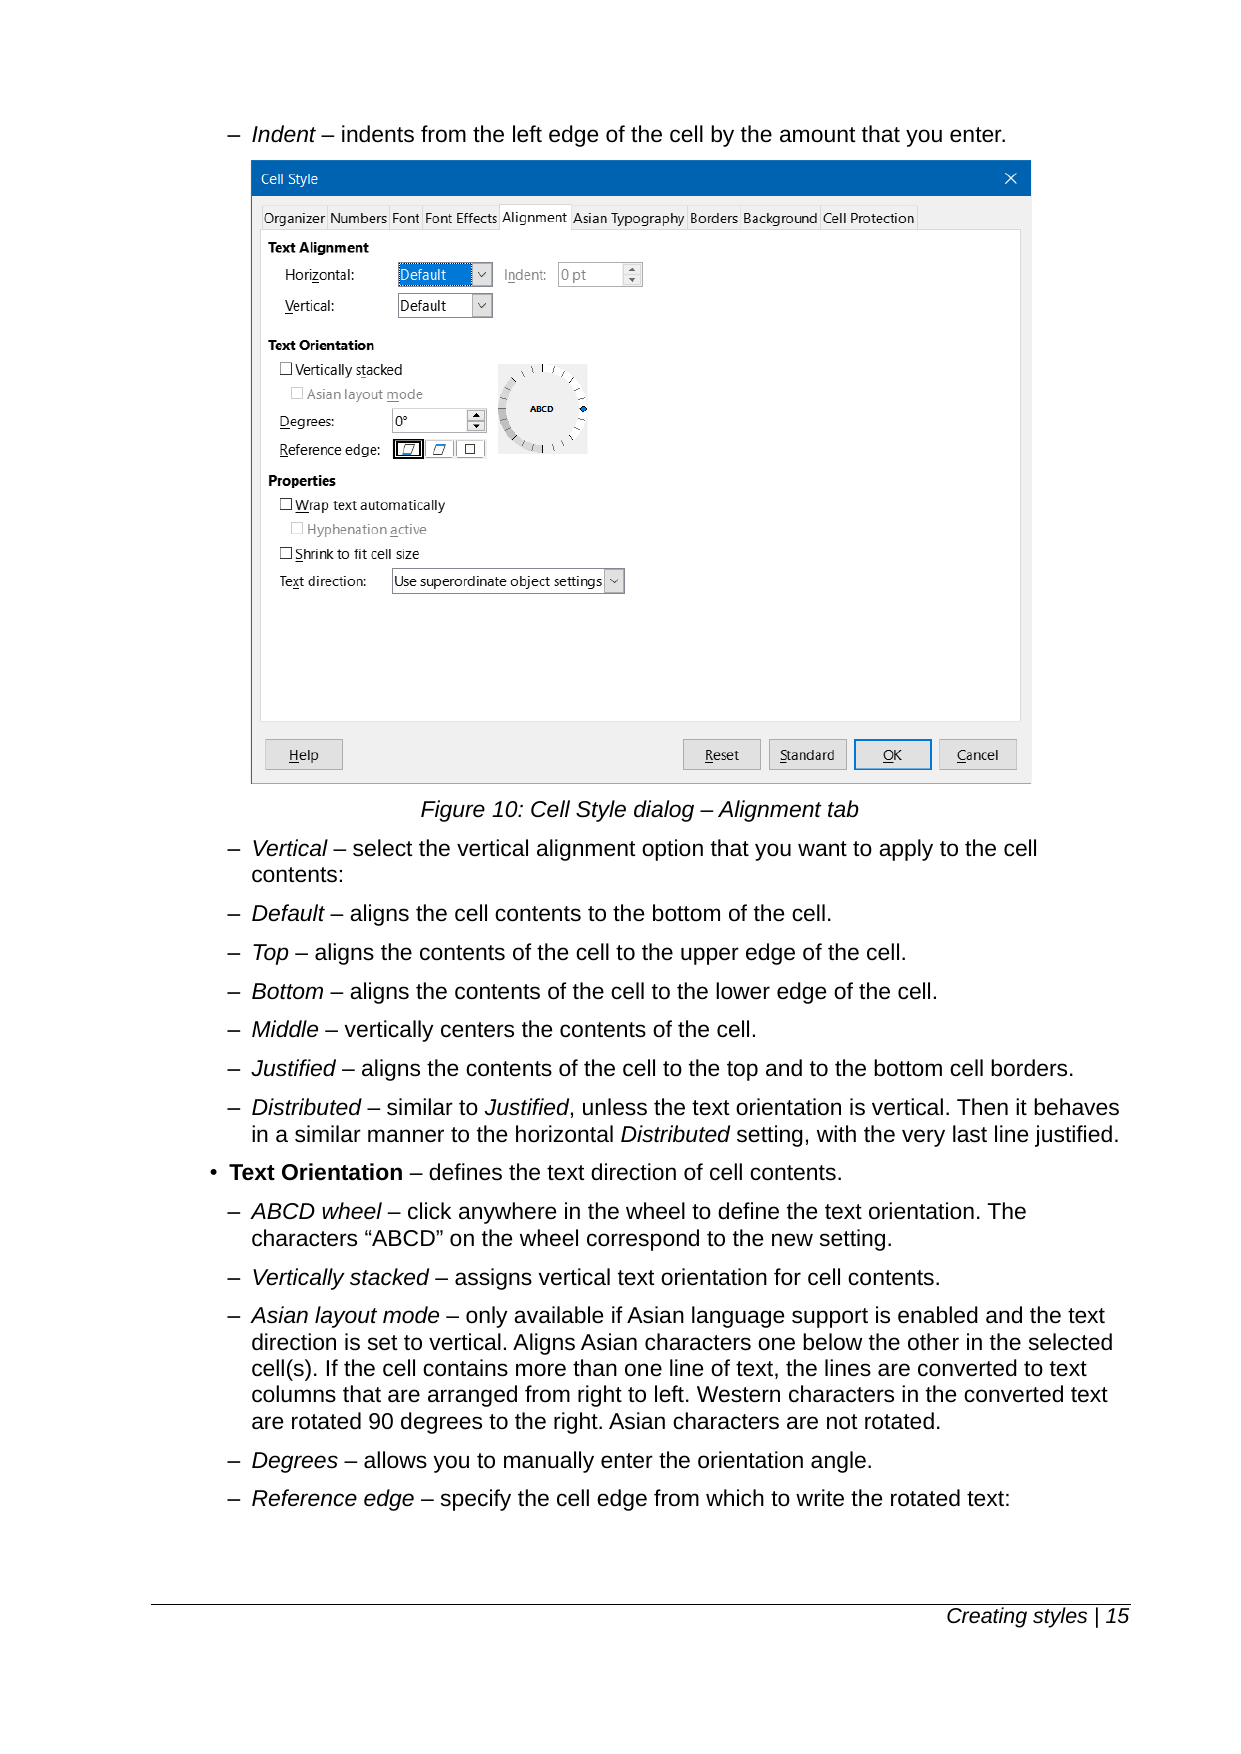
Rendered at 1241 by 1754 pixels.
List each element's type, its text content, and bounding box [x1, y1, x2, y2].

picture [250, 160, 1032, 784]
list Vertical – select the vertical alignment option that you want to apply to the cell contents: [227, 835, 1131, 887]
list Text Orientation – defines the text direction of cell contents. [209, 1159, 1131, 1186]
list Bottom – aligns the contents of the cell to the lower edge of the cell. [227, 978, 1131, 1004]
list Indent – indents from the left edge of the cell by the amount that you enter. [227, 121, 1131, 147]
list Distributed – similar to Justified, unless the text orientation is vertical. Then it behaves in a similar manner to the horizontal Distributed setting, with the very last line justified. [227, 1094, 1131, 1147]
list Default – aligns the cell contents to the bottom of the cell. [227, 900, 1131, 926]
list Middle – vertically centers the contents of the cell. [227, 1016, 1131, 1043]
list Vertically stacked – assigns vertical text orientation for cell contents. [227, 1263, 1131, 1290]
list Asian layout mode – only available if Asian language support is enabled and the text direction is set to vertical. Aligns Asian characters one below the other in the selected cell(s). If the cell contains more than one line of text, the lines are converted to text columns that are arranged from right to left. Western characters in the converted text are rotated 90 degrees to the right. Asian characters are not rotated. [227, 1302, 1131, 1434]
list Degrees – allows you to manually enter the orientation angle. [227, 1447, 1131, 1473]
list Top – aligns the contents of the cell to the upper edge of the cell. [227, 939, 1131, 965]
text Figure 10: Cell Style dialog – Alignment tab [250, 796, 1031, 822]
list ABCD wheel – click anywhere in the wheel to define the text orientation. The characters “ABCD” on the wheel correspond to the new setting. [227, 1198, 1131, 1251]
list Reference edge – specify the cell edge from which to write the rotated text: [227, 1485, 1131, 1512]
list Justified – aligns the contents of the cell to the top and to the bottom cell borders. [227, 1055, 1131, 1082]
